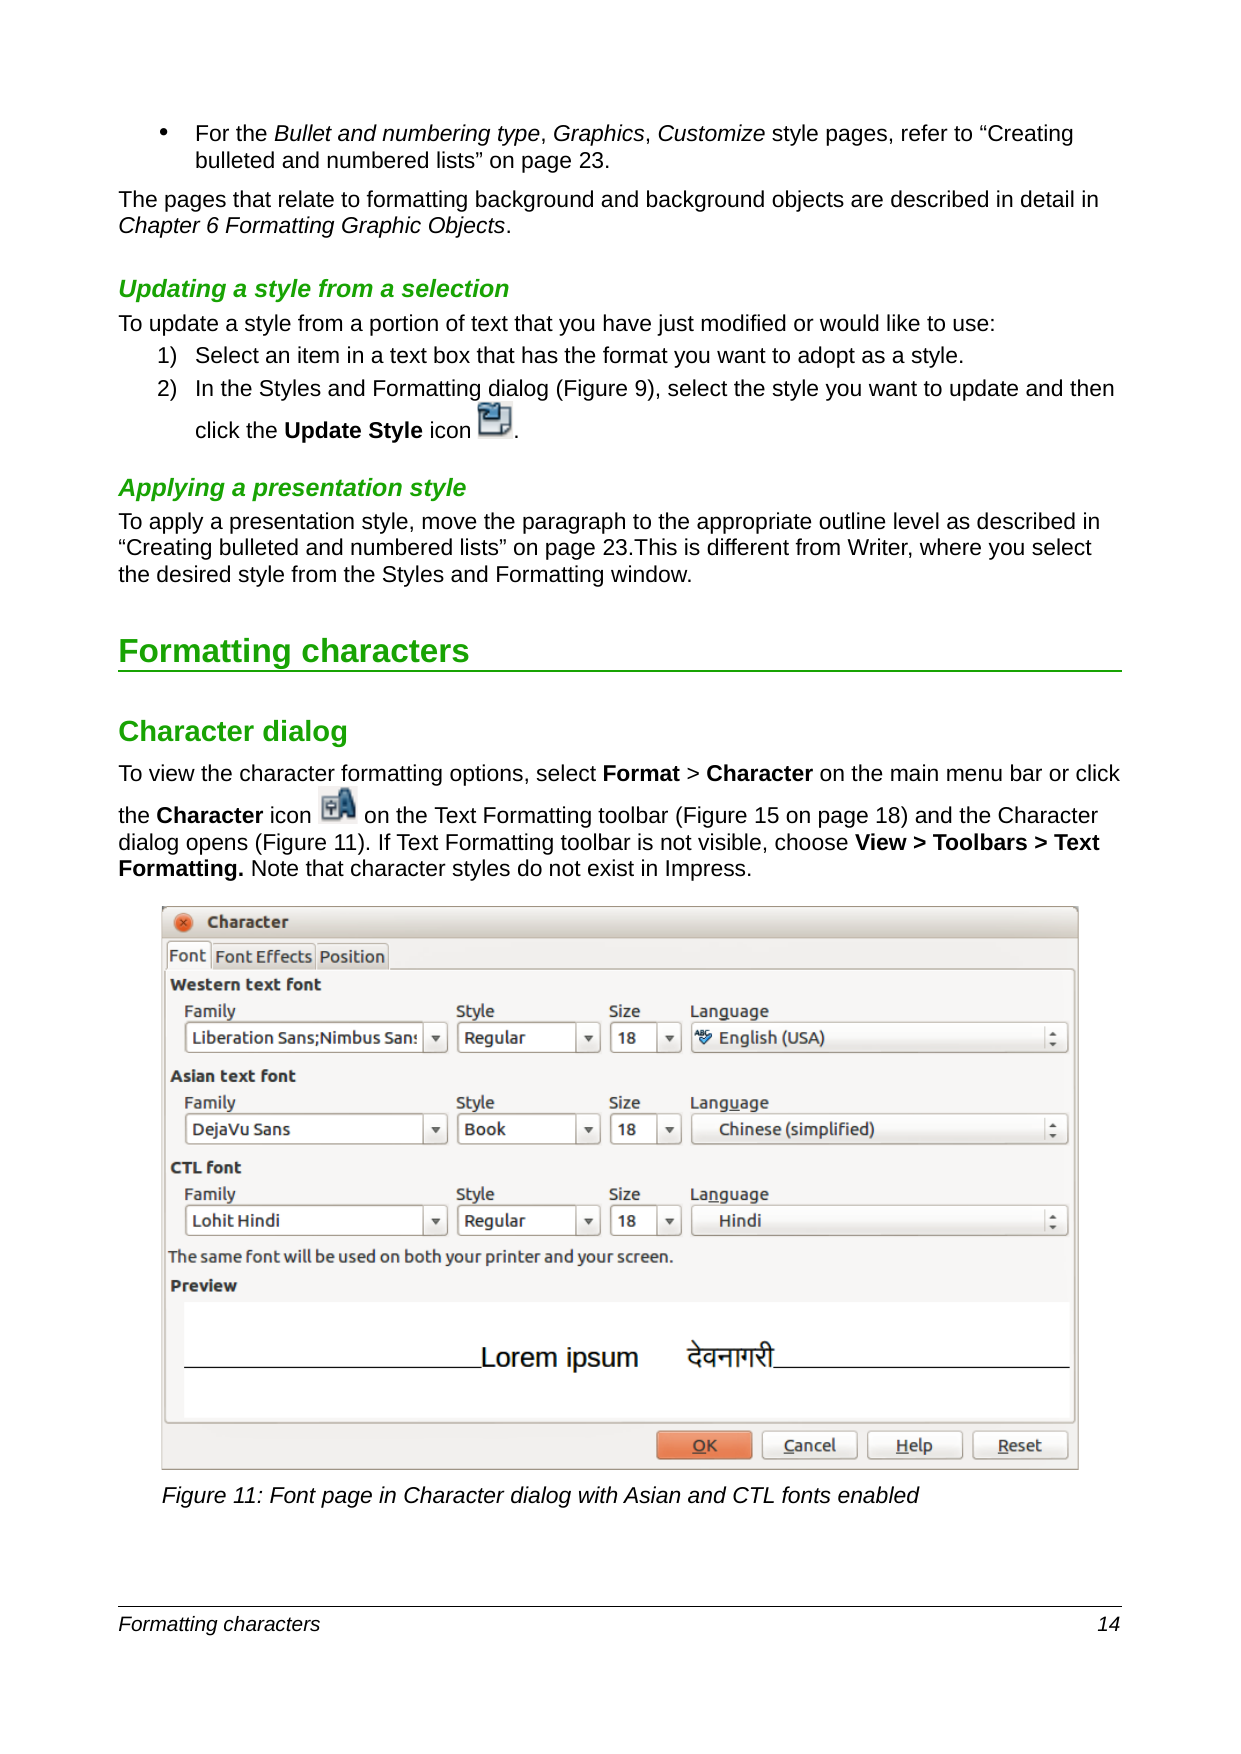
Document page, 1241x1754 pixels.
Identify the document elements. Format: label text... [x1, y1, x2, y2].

picture [477, 401, 514, 439]
text Figure 11: Font page in Character dialog with Asian and CTL fonts enabled [162, 1482, 1079, 1508]
list Select an item in a text box that has the format you want to adopt as a style. [177, 342, 1122, 369]
subtitle Updating a style from a selection [118, 274, 1122, 303]
text To view the character formatting options, select Format > Character on the main menu bar or click the Character icon on the Text Formatting toolbar (Figure 15 on page ) and the Character dialog opens (Figure 11). If Text Formatting toolbar is not visible, choose View > Toolbars > Text Formatting. Note that character styles do not exist in Impress. [118, 760, 1122, 881]
picture [161, 906, 1079, 1470]
list In the Styles and Formatting dialog (Figure 9), select the style you want to update and then click the Update Style icon . [177, 375, 1122, 443]
text To apply a presentation style, move the paragraph to the appropriate outline level as described in “Creating bulleted and numbered lists” on page 23.This is different from Writer, where you select the desired style from the Styles and Formatting window. [118, 508, 1122, 587]
subtitle Character dialog [118, 714, 1122, 747]
text The pages that relate to formatting background and background objects are described in detail in Chapter 6 Formatting Graphic Objects. [118, 186, 1122, 239]
subtitle Applying a presentation style [118, 473, 1122, 502]
list For the Bullet and numbering type, Graphics, Customize style pages, refer to “Creating bulleted and numbered lists” on page 23. [156, 118, 1122, 174]
subtitle Formatting characters [118, 631, 1122, 670]
picture [318, 786, 358, 824]
list To update a style from a portion of text that you have just modified or would like to use: [118, 309, 1122, 336]
